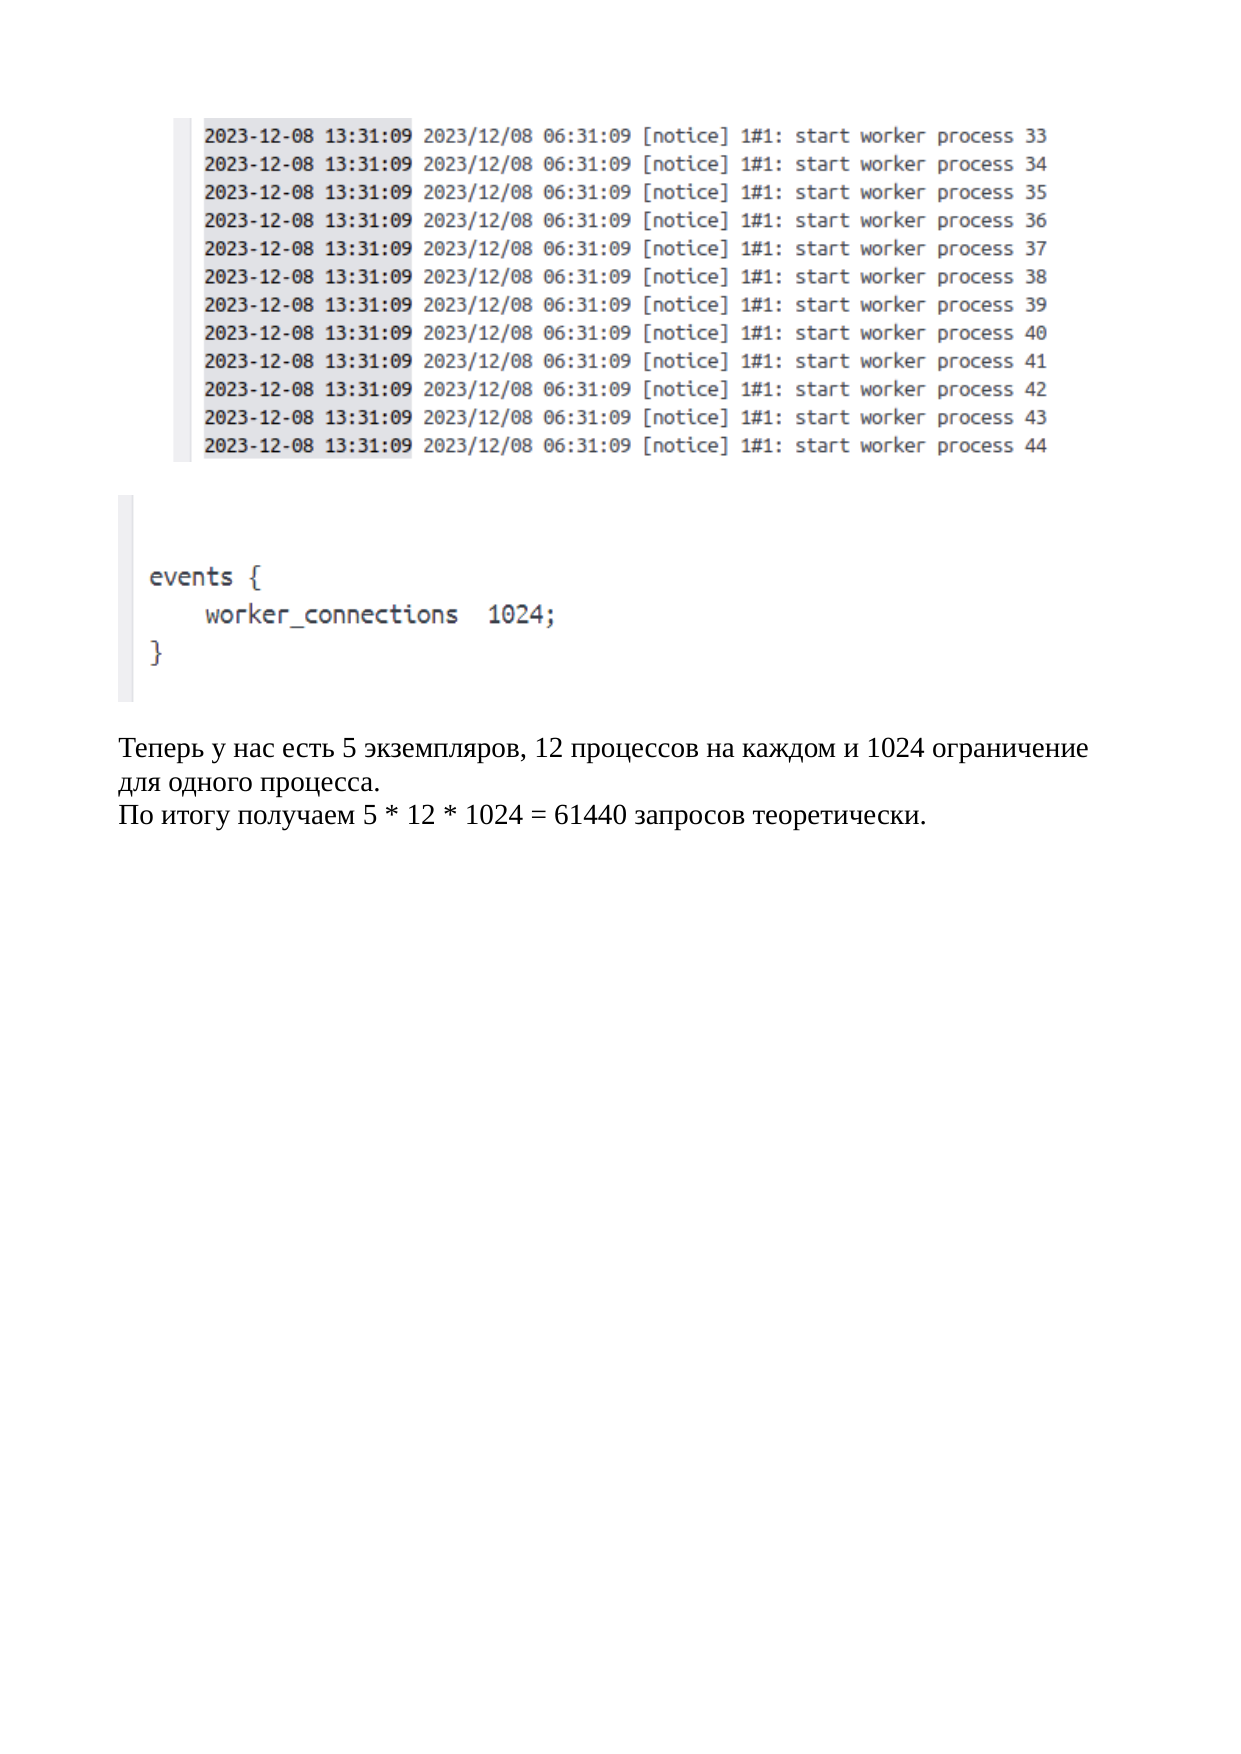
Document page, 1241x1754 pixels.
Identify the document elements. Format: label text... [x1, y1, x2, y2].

picture [173, 118, 1067, 462]
text Теперь у нас есть 5 экземпляров, 12 процессов на каждом и 1024 ограничение для одного процесса. По итогу получаем 5 * 12 * 1024 = 61440 запросов теоретически. [118, 730, 1122, 831]
picture [118, 495, 756, 702]
